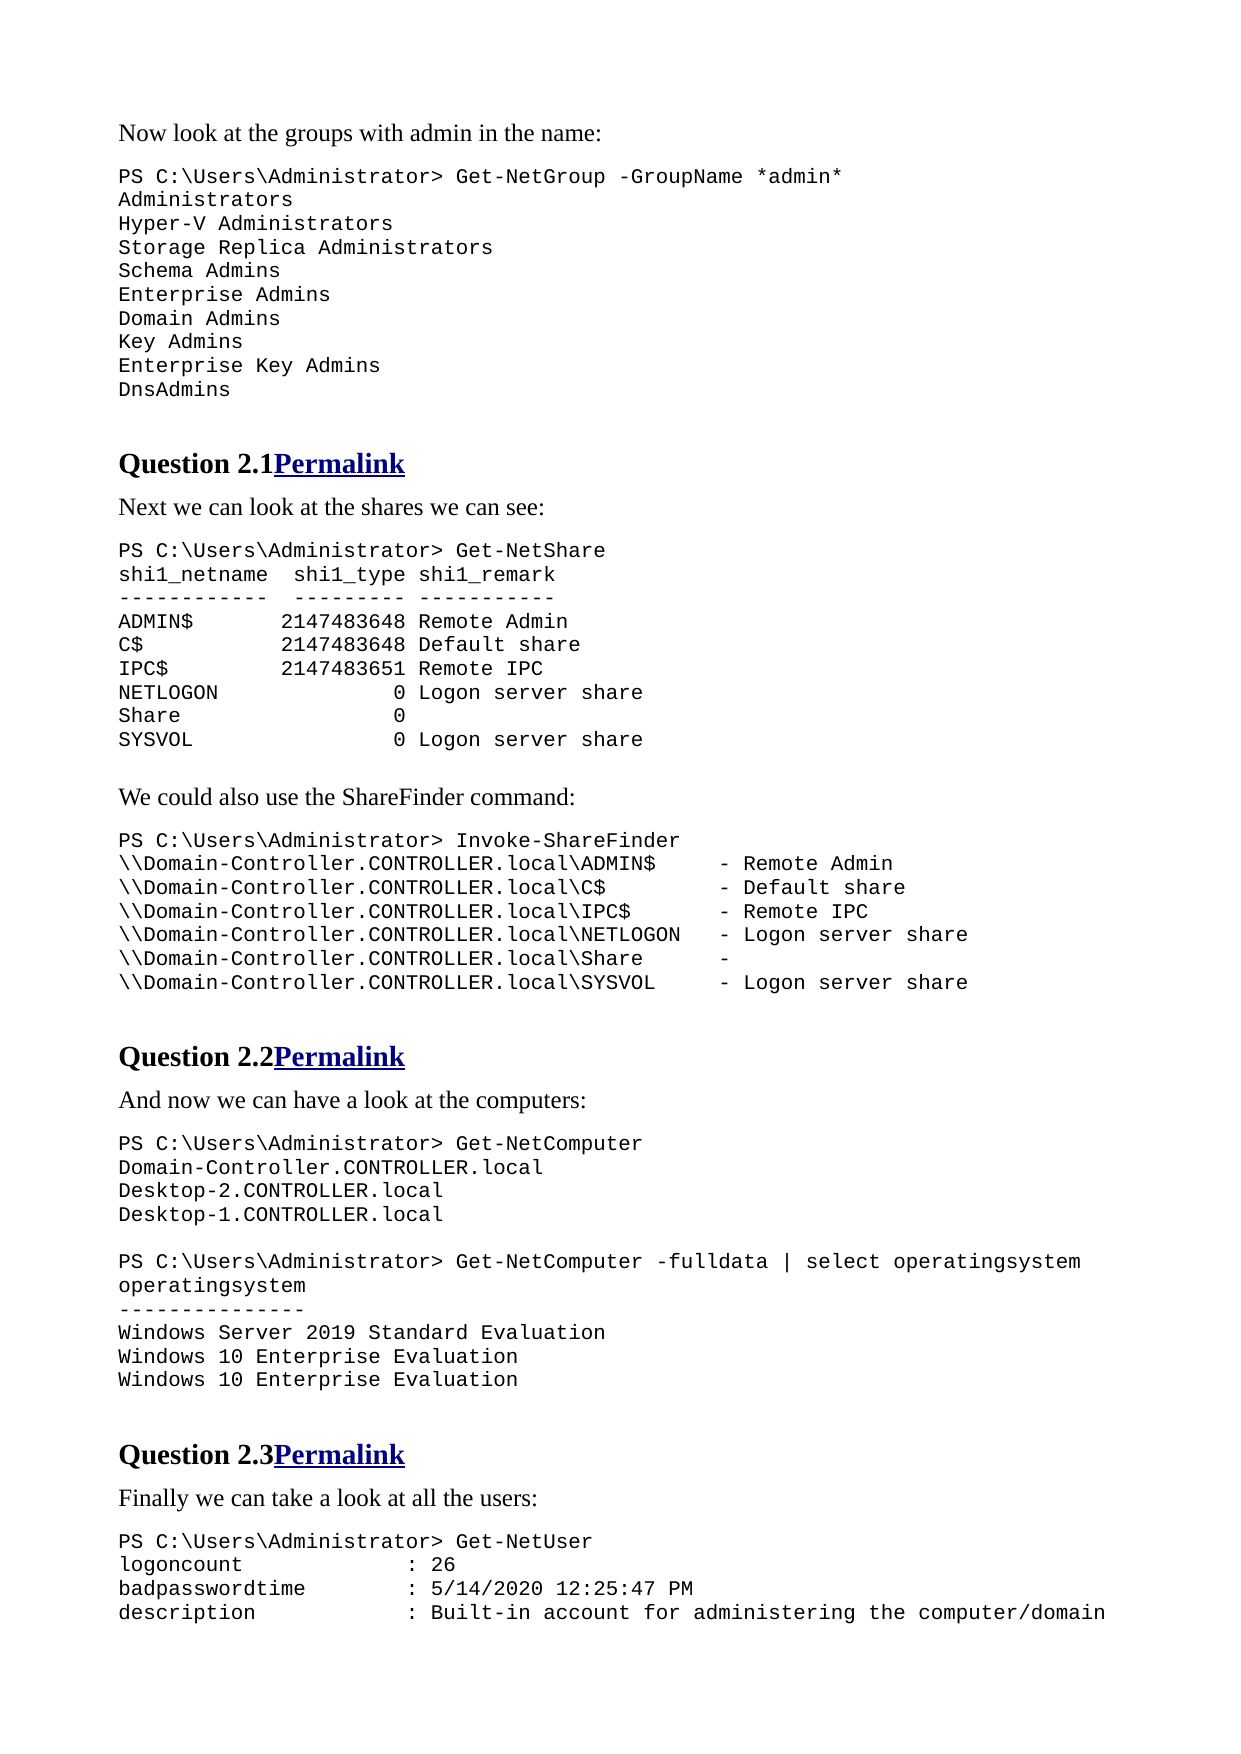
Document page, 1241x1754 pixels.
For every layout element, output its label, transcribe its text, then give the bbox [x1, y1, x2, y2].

text description : Built-in account for administering the computer/domain [118, 1602, 1122, 1625]
text Schema Admins [118, 260, 1122, 284]
text \\Domain-Controller.CONTROLLER.local\C$ - Default share [118, 877, 1122, 901]
text We could also use the ShareFinder command: [118, 782, 1122, 811]
text C$ 2147483648 Default share [118, 634, 1122, 658]
text Hyper-V Administrators [118, 213, 1122, 237]
subtitle Question 2.3Permalink [118, 1437, 1122, 1471]
text Administrators [118, 189, 1122, 213]
text \\Domain-Controller.CONTROLLER.local\Share - [118, 948, 1122, 972]
text Desktop-2.CONTROLLER.local [118, 1180, 1122, 1204]
text \\Domain-Controller.CONTROLLER.local\SYSVOL - Logon server share [118, 972, 1122, 995]
text And now we can have a look at the computers: [118, 1085, 1122, 1114]
text Windows 10 Enterprise Evaluation [118, 1346, 1122, 1369]
text PS C:\Users\Administrator> Get-NetUser [118, 1531, 1122, 1554]
text PS C:\Users\Administrator> Invoke-ShareFinder [118, 830, 1122, 853]
text Finally we can take a look at all the users: [118, 1483, 1122, 1512]
text \\Domain-Controller.CONTROLLER.local\IPC$ - Remote IPC [118, 901, 1122, 924]
text --------------- [118, 1298, 1122, 1322]
text Key Admins [118, 331, 1122, 355]
text PS C:\Users\Administrator> Get-NetComputer [118, 1133, 1122, 1157]
text PS C:\Users\Administrator> Get-NetShare [118, 540, 1122, 563]
text Now look at the groups with admin in the name: [118, 118, 1122, 147]
text Domain Admins [118, 308, 1122, 331]
text Windows 10 Enterprise Evaluation [118, 1369, 1122, 1393]
text Storage Replica Administrators [118, 237, 1122, 260]
text NETLOGON 0 Logon server share [118, 682, 1122, 705]
text shi1_netname shi1_type shi1_remark [118, 563, 1122, 587]
text PS C:\Users\Administrator> Get-NetComputer -fulldata | select operatingsystem [118, 1251, 1122, 1275]
text IPC$ 2147483651 Remote IPC [118, 658, 1122, 682]
text badpasswordtime : 5/14/2020 12:25:47 PM [118, 1578, 1122, 1602]
text SYSVOL 0 Logon server share [118, 729, 1122, 753]
text Next we can look at the shares we can see: [118, 492, 1122, 521]
text Windows Server 2019 Standard Evaluation [118, 1322, 1122, 1346]
text Desktop-1.CONTROLLER.local [118, 1204, 1122, 1228]
text DnsAdmins [118, 378, 1122, 402]
text ADMIN$ 2147483648 Remote Admin [118, 611, 1122, 634]
text operatingsystem [118, 1275, 1122, 1298]
text \\Domain-Controller.CONTROLLER.local\ADMIN$ - Remote Admin [118, 853, 1122, 877]
text Enterprise Admins [118, 284, 1122, 308]
text \\Domain-Controller.CONTROLLER.local\NETLOGON - Logon server share [118, 924, 1122, 948]
text logoncount : 26 [118, 1554, 1122, 1578]
text PS C:\Users\Administrator> Get-NetGroup -GroupName *admin* [118, 166, 1122, 189]
subtitle Question 2.1Permalink [118, 446, 1122, 480]
text Domain-Controller.CONTROLLER.local [118, 1157, 1122, 1180]
text Share 0 [118, 705, 1122, 729]
subtitle Question 2.2Permalink [118, 1039, 1122, 1073]
text ------------ --------- ----------- [118, 587, 1122, 611]
text Enterprise Key Admins [118, 355, 1122, 378]
